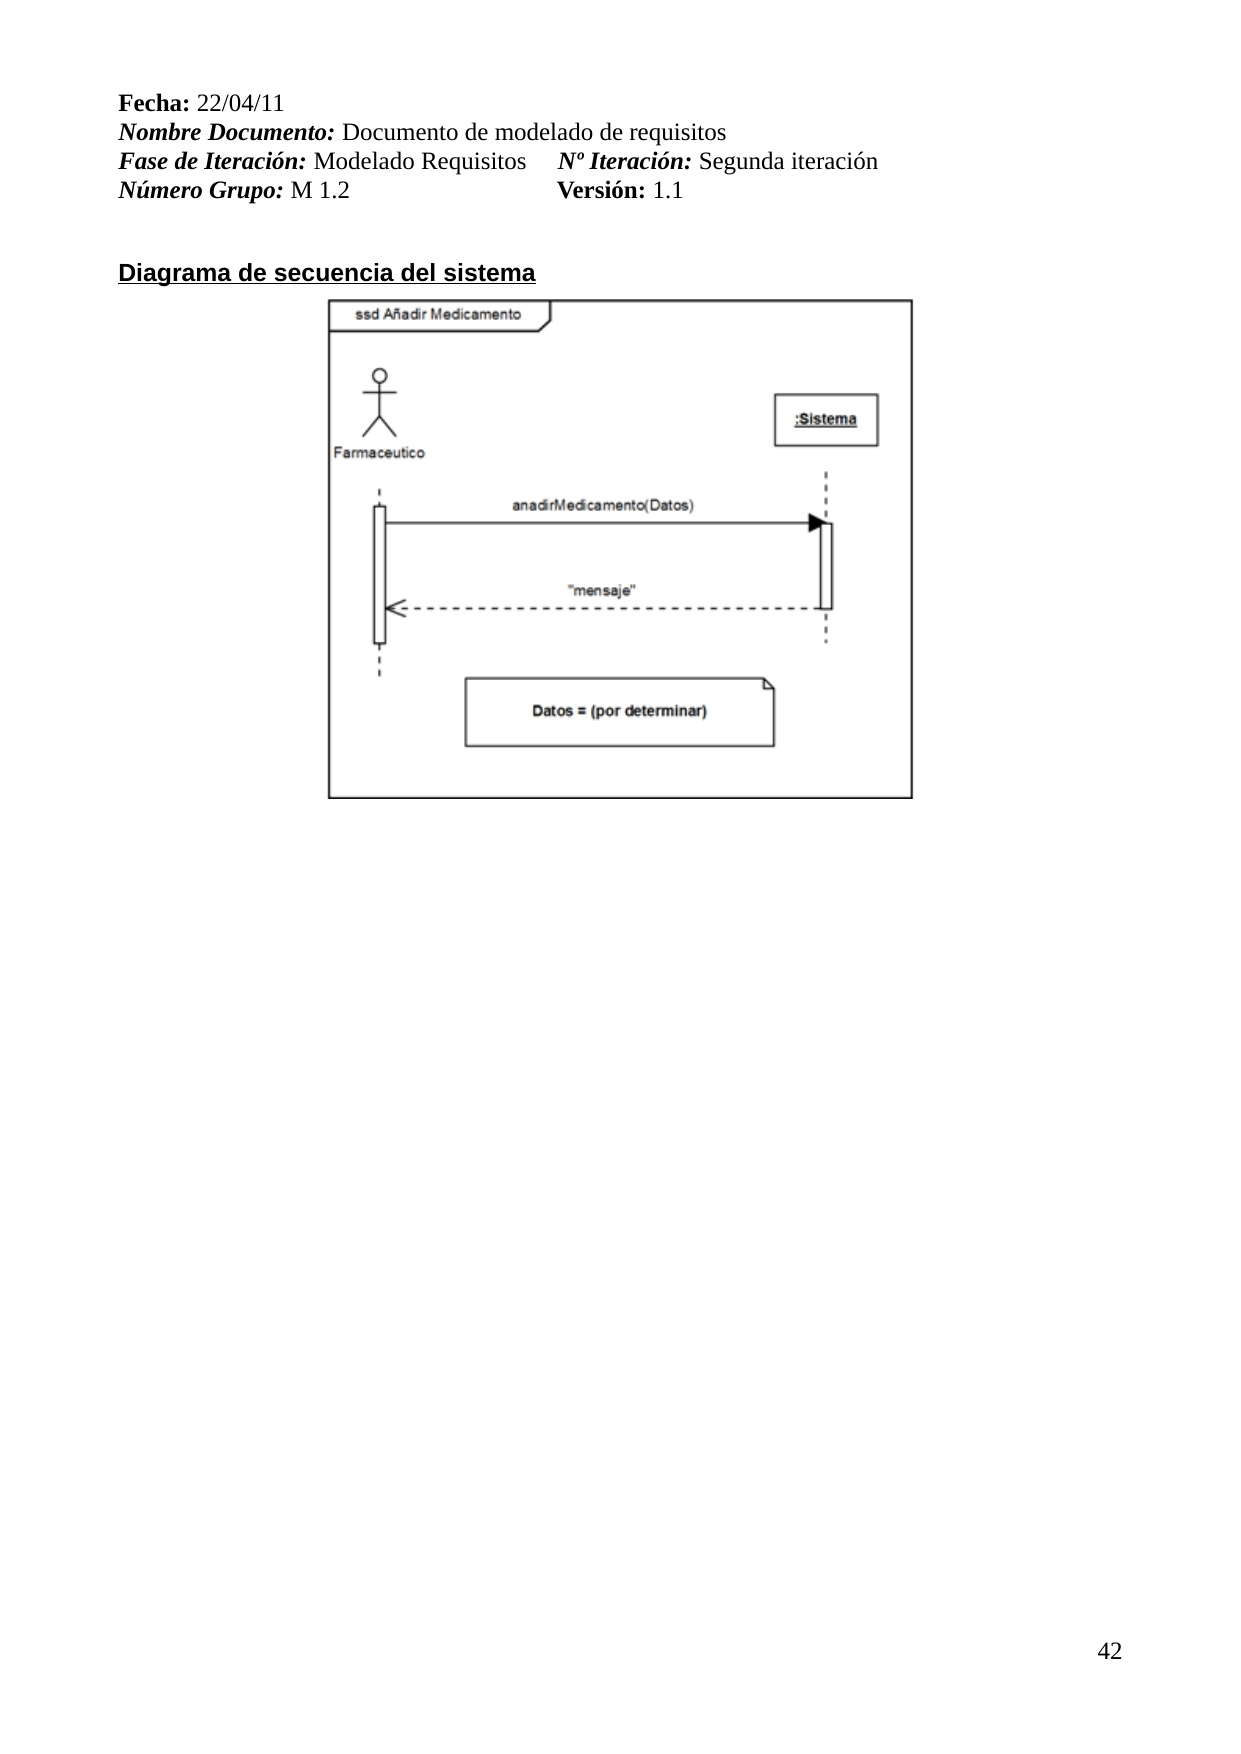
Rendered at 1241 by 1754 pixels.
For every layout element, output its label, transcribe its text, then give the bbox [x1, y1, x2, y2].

subtitle Diagrama de secuencia del sistema [118, 258, 1122, 287]
picture [327, 299, 914, 799]
